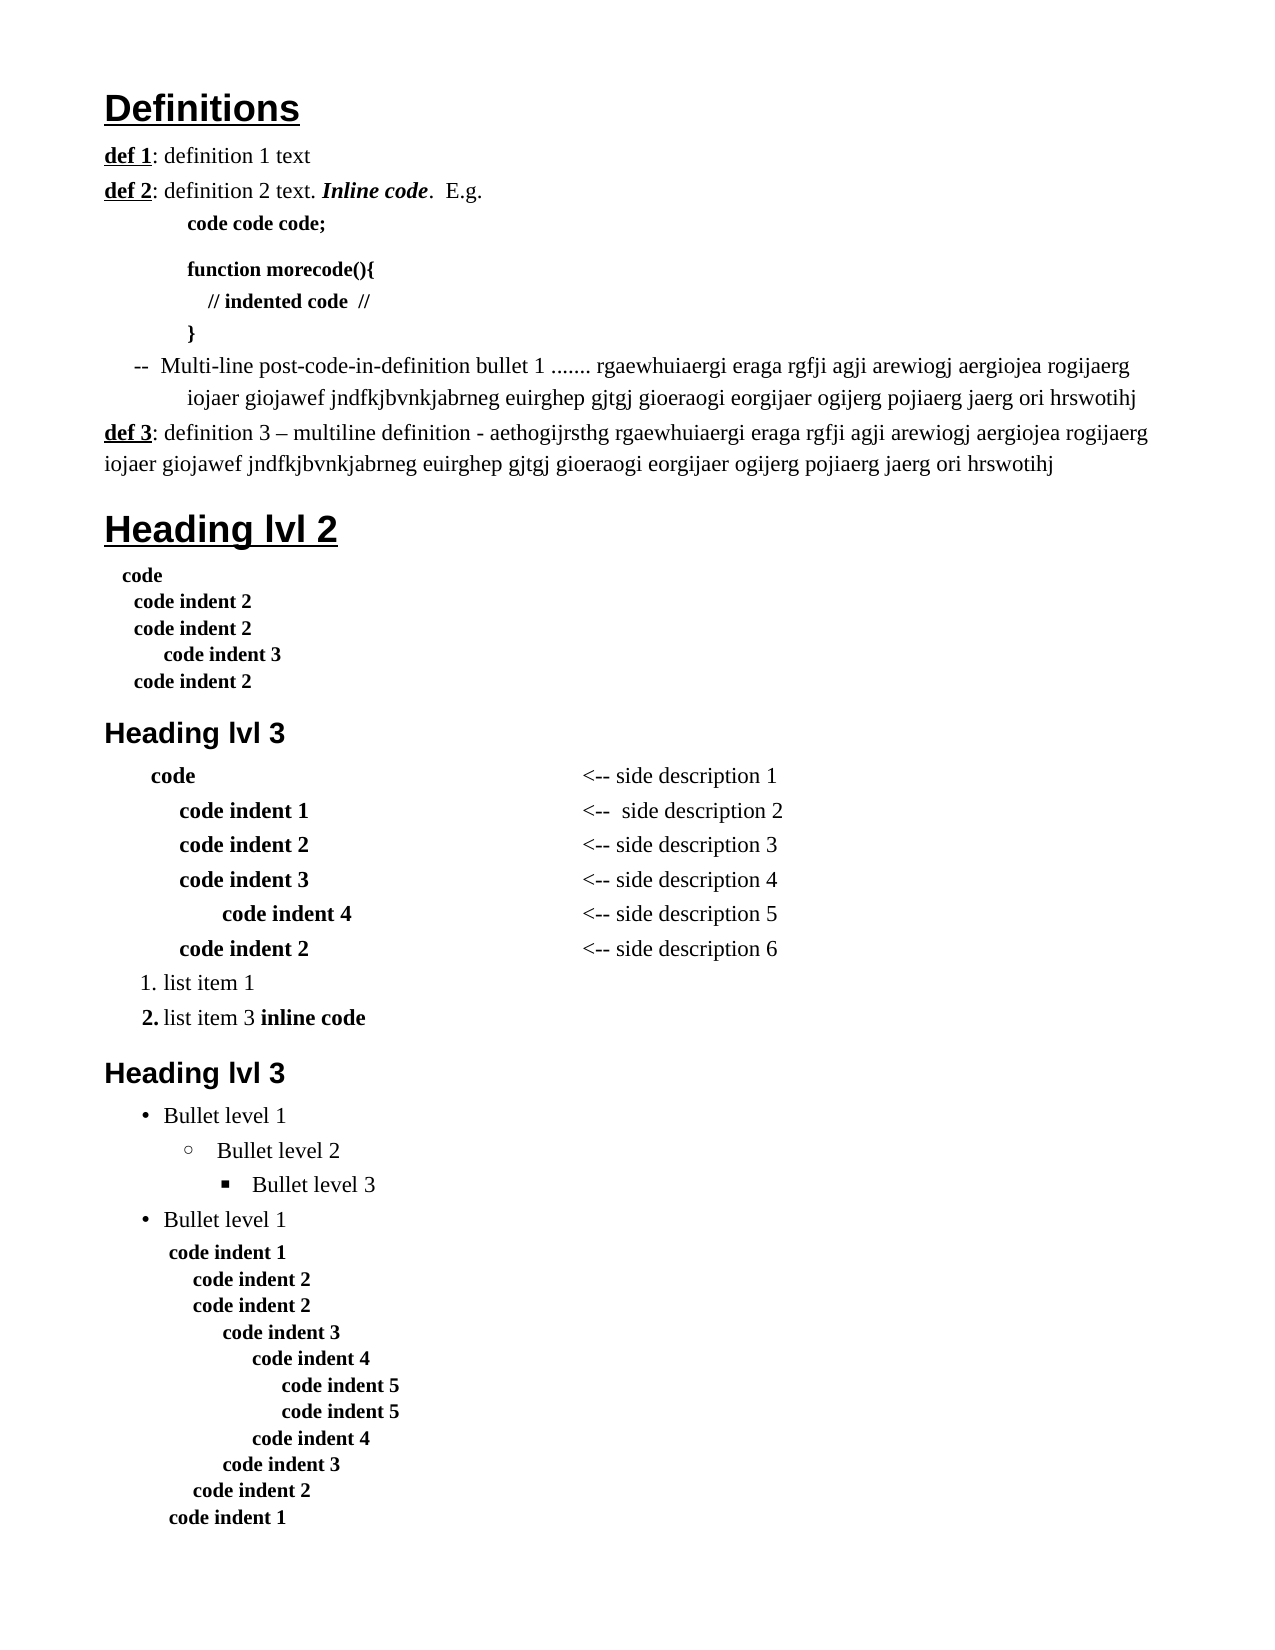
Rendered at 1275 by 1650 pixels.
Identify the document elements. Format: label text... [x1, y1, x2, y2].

text code indent 3 [104, 1319, 1183, 1344]
list code indent 4 <-- side description 5 [175, 900, 1183, 927]
subtitle Heading lvl 3 [104, 716, 1183, 750]
text code indent 1 [104, 1505, 1183, 1529]
text code indent 3 [122, 642, 1183, 666]
text code [122, 563, 1183, 587]
list code indent 3 <-- side description 4 [142, 866, 1183, 892]
text code indent 4 [104, 1425, 1183, 1449]
text code indent 2 [104, 1478, 1183, 1502]
list Bullet level 2 [179, 1137, 1183, 1163]
text def 1: definition 1 text [104, 142, 1183, 168]
text code indent 5 [104, 1372, 1183, 1397]
list code indent 2 <-- side description 6 [142, 935, 1183, 961]
subtitle Heading lvl 3 [104, 1056, 1183, 1090]
text def 3: definition 3 – multiline definition - aethogijrsthg rgaewhuiaergi eraga rgfji agji arewiogj aergiojea rogijaerg iojaer giojawef jndfkjbvnkjabrneg euirghep gjtgj gioeraogi eorgijaer ogijerg pojiaerg jaerg ori hrswotihj [104, 419, 1183, 477]
text code indent 4 [104, 1346, 1183, 1370]
list code indent 2 <-- side description 3 [142, 831, 1183, 858]
list list item 3 inline code [142, 1004, 1183, 1030]
list code <-- side description 1 [128, 762, 1183, 789]
list list item 1 [139, 969, 1183, 996]
text code indent 2 [104, 1267, 1183, 1291]
list Bullet level 1 [142, 1102, 1183, 1129]
text code code code; [166, 211, 1183, 235]
subtitle Definitions [104, 86, 1183, 130]
text -- Multi-line post-code-in-definition bullet 1 ....... rgaewhuiaergi eraga rgfji agji arewiogj aergiojea rogijaerg iojaer giojawef jndfkjbvnkjabrneg euirghep gjtgj gioeraogi eorgijaer ogijerg pojiaerg jaerg ori hrswotihj [134, 353, 1183, 411]
text code indent 2 [122, 616, 1183, 640]
text code indent 2 [122, 669, 1183, 693]
text // indented code // [166, 289, 1183, 313]
text code indent 3 [104, 1452, 1183, 1476]
subtitle Heading lvl 2 [104, 507, 1183, 550]
list Bullet level 1 [142, 1206, 1183, 1232]
text code indent 2 [104, 1293, 1183, 1317]
text code indent 1 [104, 1240, 1183, 1264]
text code indent 2 [122, 589, 1183, 613]
list Bullet level 3 [217, 1171, 1183, 1198]
text def 2: definition 2 text. Inline code. E.g. [104, 177, 1183, 203]
text code indent 5 [104, 1399, 1183, 1423]
list code indent 1 <-- side description 2 [142, 797, 1183, 823]
text } [166, 321, 1183, 345]
text function morecode(){ [166, 257, 1183, 281]
